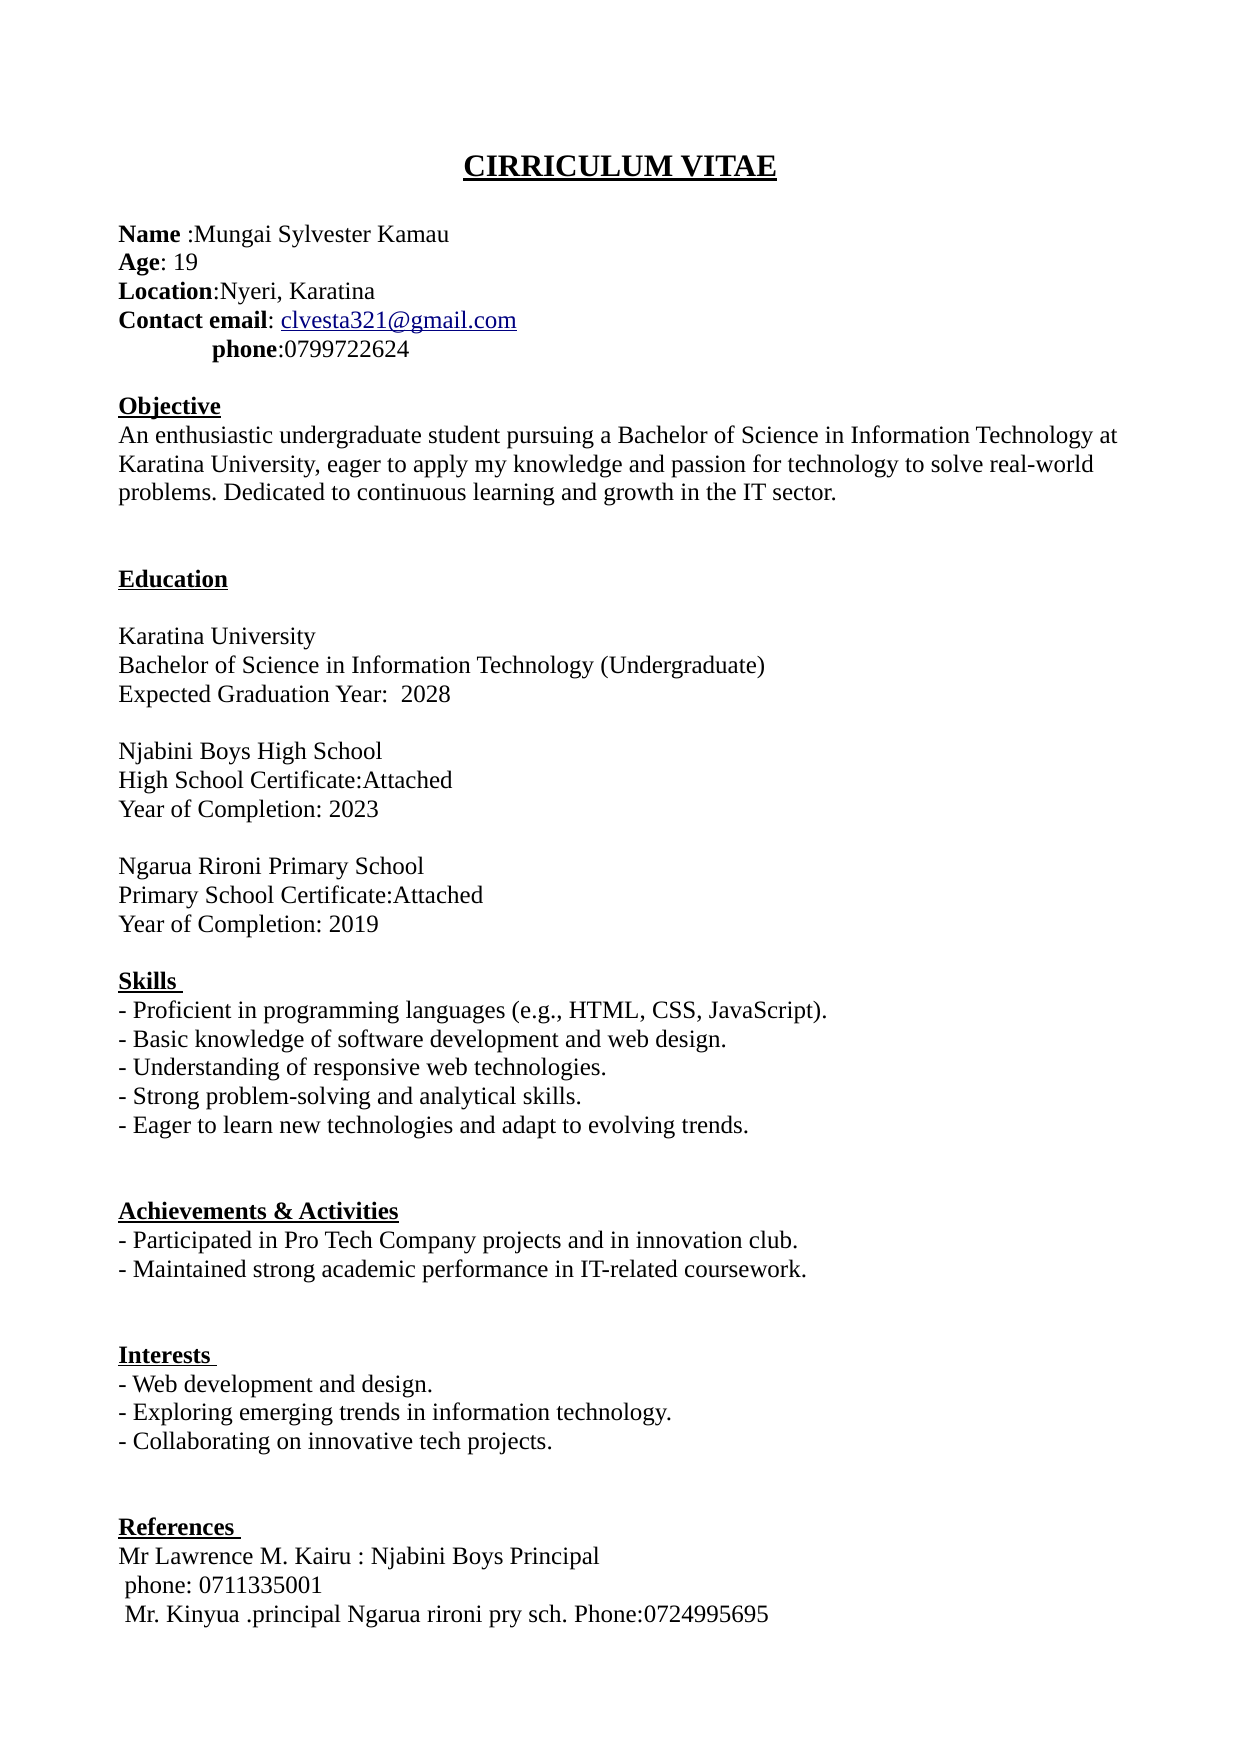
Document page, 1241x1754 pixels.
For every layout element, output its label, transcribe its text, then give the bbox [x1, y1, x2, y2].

text Name :Mungai Sylvester Kamau [118, 219, 1122, 247]
text Location:Nyeri, Karatina [118, 276, 1122, 305]
text - Basic knowledge of software development and web design. [118, 1024, 1122, 1052]
text - Eager to learn new technologies and adapt to evolving trends. [118, 1110, 1122, 1139]
text - Proficient in programming languages (e.g., HTML, CSS, JavaScript). [118, 995, 1122, 1024]
text - Understanding of responsive web technologies. [118, 1052, 1122, 1081]
text Education [118, 564, 1122, 592]
text Bachelor of Science in Information Technology (Undergraduate) [118, 650, 1122, 679]
text References [118, 1512, 1122, 1541]
text - Collaborating on innovative tech projects. [118, 1426, 1122, 1455]
text - Strong problem-solving and analytical skills. [118, 1081, 1122, 1110]
text High School Certificate:Attached [118, 765, 1122, 794]
text Mr. Kinyua .principal Ngarua rironi pry sch. Phone:0724995695 [118, 1599, 1122, 1627]
text Skills [118, 966, 1122, 995]
text Expected Graduation Year: 2028 [118, 679, 1122, 707]
text - Participated in Pro Tech Company projects and in innovation club. [118, 1225, 1122, 1254]
text Njabini Boys High School [118, 736, 1122, 765]
text An enthusiastic undergraduate student pursuing a Bachelor of Science in Information Technology at Karatina University, eager to apply my knowledge and passion for technology to solve real-world problems. Dedicated to continuous learning and growth in the IT sector. [118, 420, 1122, 506]
text Year of Completion: 2019 [118, 909, 1122, 937]
text Karatina University [118, 621, 1122, 650]
text - Web development and design. [118, 1369, 1122, 1397]
text Objective [118, 391, 1122, 420]
text Interests [118, 1340, 1122, 1369]
text Achievements & Activities [118, 1196, 1122, 1225]
text Year of Completion: 2023 [118, 794, 1122, 822]
text - Exploring emerging trends in information technology. [118, 1397, 1122, 1426]
text phone:0799722624 [118, 334, 1122, 362]
text CIRRICULUM VITAE [118, 147, 1122, 183]
text Ngarua Rironi Primary School [118, 851, 1122, 880]
text - Maintained strong academic performance in IT-related coursework. [118, 1254, 1122, 1282]
text Age: 19 [118, 247, 1122, 276]
text Primary School Certificate:Attached [118, 880, 1122, 909]
text Contact email: clvesta321@gmail.com [118, 305, 1122, 334]
text phone: 0711335001 [118, 1570, 1122, 1599]
text Mr Lawrence M. Kairu : Njabini Boys Principal [118, 1541, 1122, 1570]
